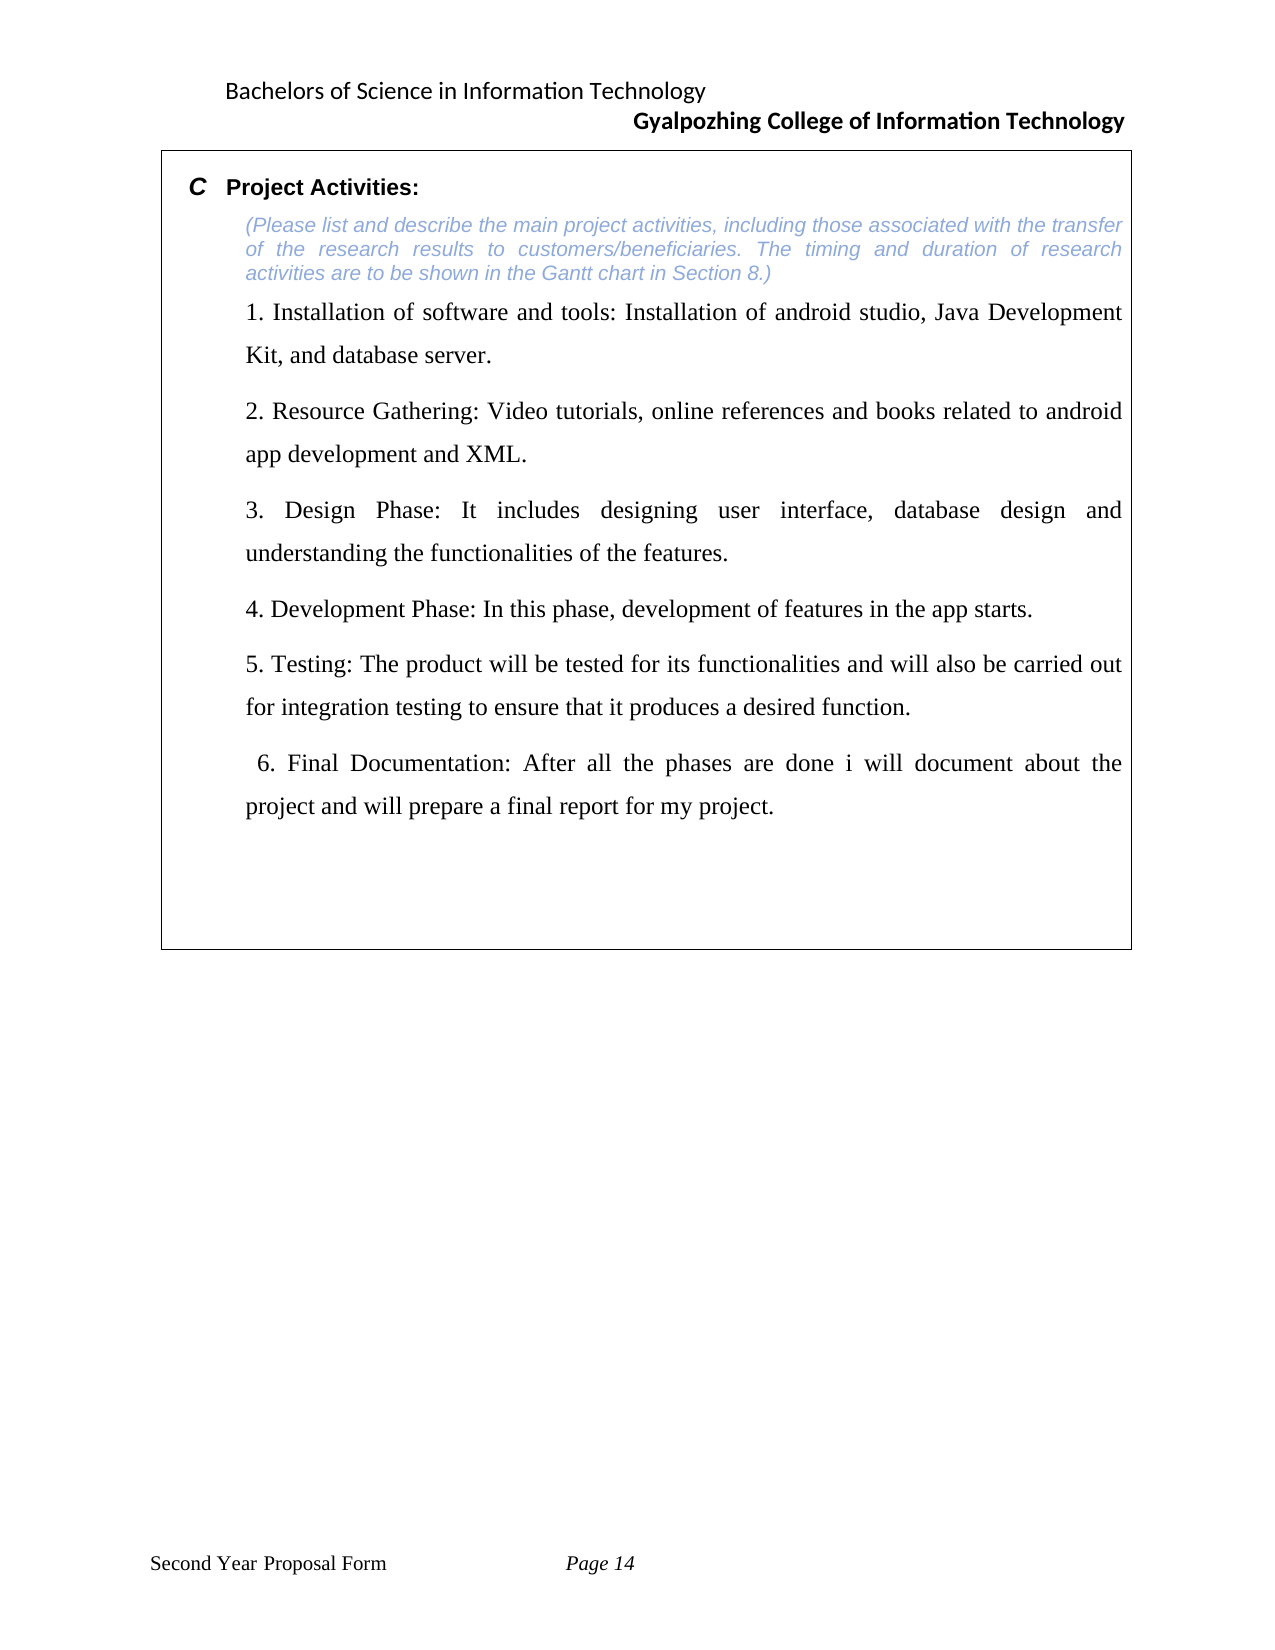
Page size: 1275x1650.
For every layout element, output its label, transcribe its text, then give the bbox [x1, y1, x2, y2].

table_header Project Activities: (Please list and describe the main project activities, including those associated with the transfer of the research results to customers/beneficiaries. The timing and duration of research activities are to be shown in the Gantt chart in Section 8.) 1. Installation of software and tools: Installation of android studio, Java Development Kit, and database server. 2. Resource Gathering: Video tutorials, online references and books related to android app development and XML. 3. Design Phase: It includes designing user interface, database design and understanding the functionalities of the features. 4. Development Phase: In this phase, development of features in the app starts. 5. Testing: The product will be tested for its functionalities and will also be carried out for integration testing to ensure that it produces a desired function. 6. Final Documentation: After all the phases are done i will document about the project and will prepare a final report for my project. [162, 151, 1131, 892]
table_cell [162, 892, 1131, 948]
